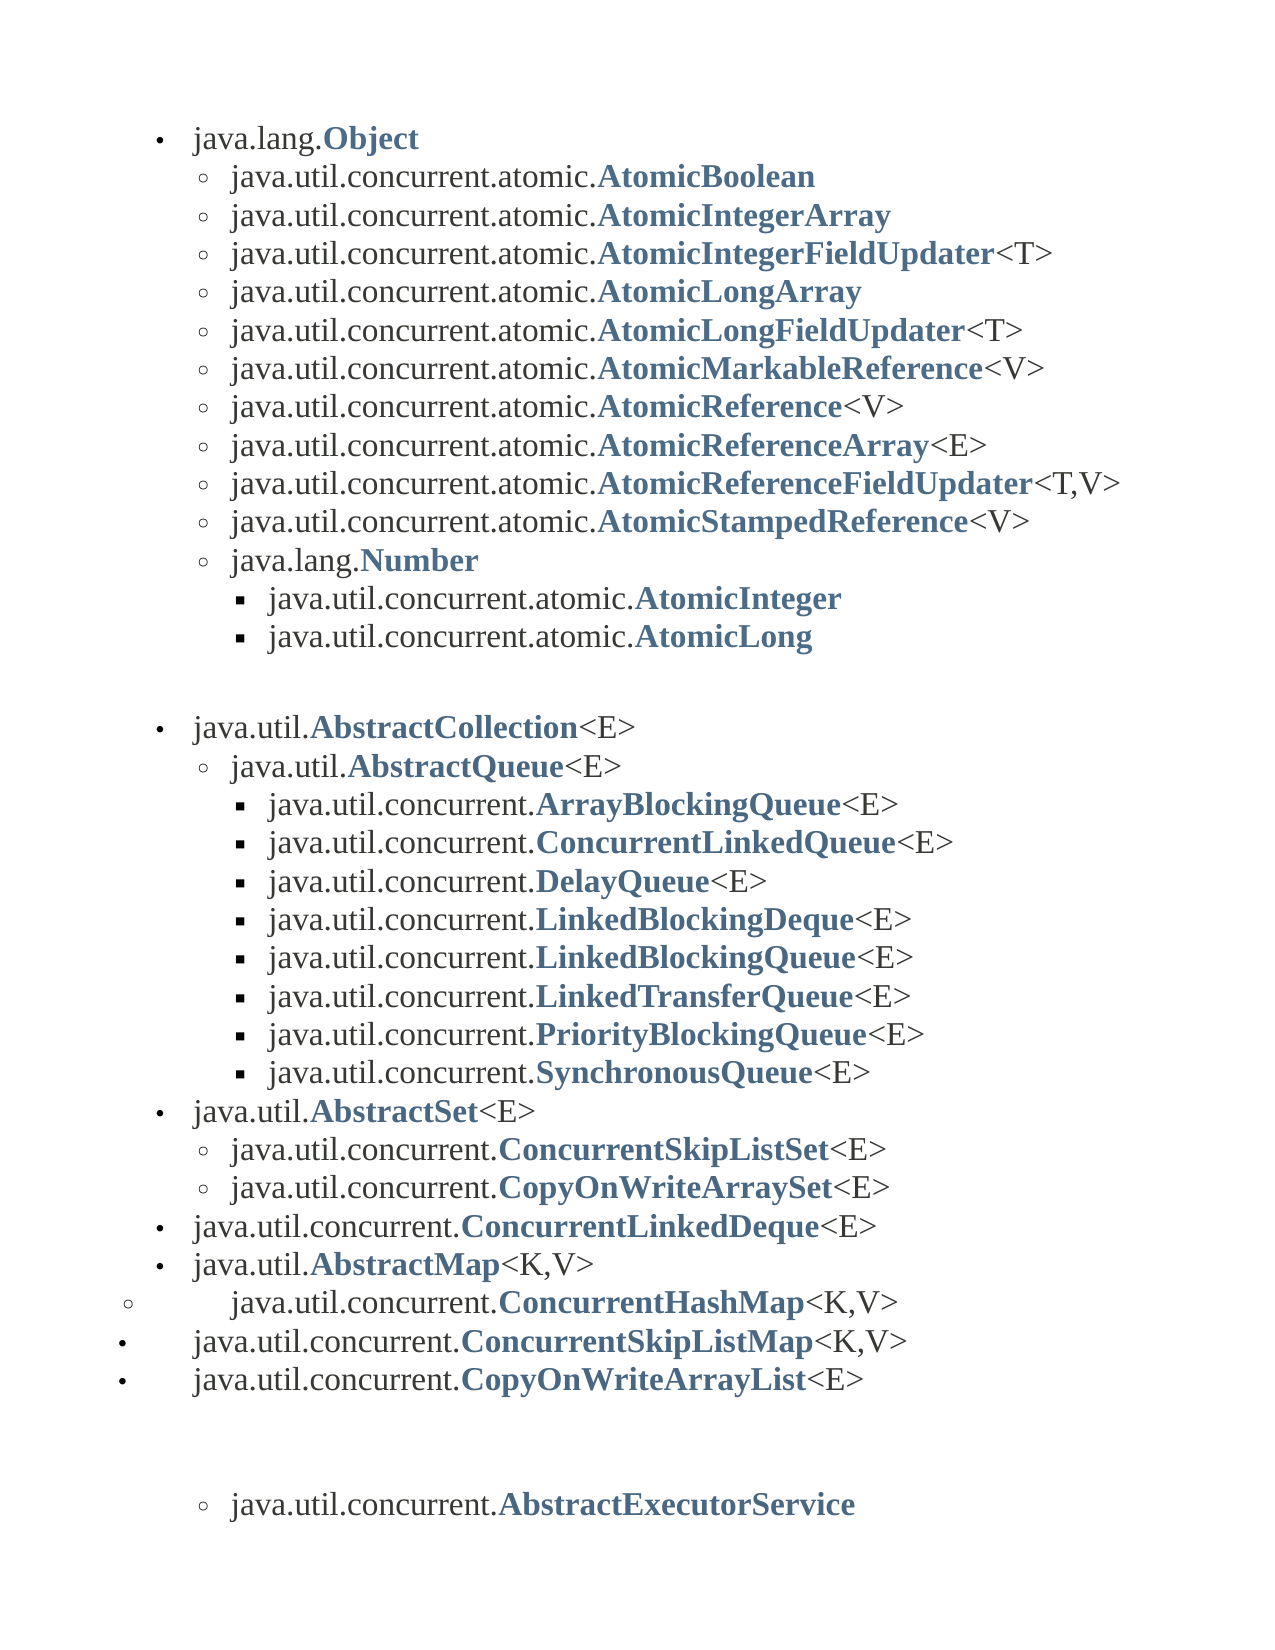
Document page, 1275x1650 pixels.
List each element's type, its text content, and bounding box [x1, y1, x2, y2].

list java.util.concurrent.atomic.AtomicReference<V> [193, 386, 1157, 425]
list java.util.concurrent.atomic.AtomicLongFieldUpdater<T> [193, 310, 1157, 348]
list java.util.concurrent.ConcurrentSkipListMap<K,V> [118, 1321, 1157, 1359]
list java.util.concurrent.atomic.AtomicIntegerFieldUpdater<T> [193, 233, 1157, 271]
list java.util.concurrent.atomic.AtomicIntegerArray [193, 195, 1157, 233]
list java.lang.Number [193, 540, 1157, 578]
list java.util.concurrent.SynchronousQueue<E> [231, 1053, 1157, 1091]
list java.util.concurrent.PriorityBlockingQueue<E> [231, 1014, 1157, 1053]
list java.util.concurrent.atomic.AtomicLong [231, 616, 1157, 655]
list java.util.concurrent.DelayQueue<E> [231, 861, 1157, 899]
list java.util.AbstractMap<K,V> [156, 1244, 1157, 1283]
list java.util.concurrent.ArrayBlockingQueue<E> [231, 784, 1157, 823]
list java.util.concurrent.ConcurrentLinkedDeque<E> [156, 1206, 1157, 1244]
list java.util.concurrent.ConcurrentSkipListSet<E> [193, 1129, 1157, 1168]
list java.util.AbstractSet<E> [156, 1091, 1157, 1129]
list java.util.concurrent.atomic.AtomicInteger [231, 578, 1157, 616]
list java.util.concurrent.ConcurrentHashMap<K,V> [118, 1283, 1157, 1321]
list java.util.concurrent.atomic.AtomicStampedReference<V> [193, 501, 1157, 540]
list java.util.concurrent.atomic.AtomicLongArray [193, 271, 1157, 310]
list java.util.concurrent.atomic.AtomicReferenceArray<E> [193, 425, 1157, 463]
list java.util.concurrent.ConcurrentLinkedQueue<E> [231, 823, 1157, 861]
list java.util.concurrent.CopyOnWriteArrayList<E> [118, 1359, 1157, 1398]
list java.lang.Object [156, 118, 1157, 156]
list java.util.concurrent.LinkedBlockingDeque<E> [231, 899, 1157, 938]
list java.util.concurrent.atomic.AtomicMarkableReference<V> [193, 348, 1157, 386]
list java.util.concurrent.LinkedBlockingQueue<E> [231, 938, 1157, 976]
list java.util.concurrent.atomic.AtomicBoolean [193, 156, 1157, 195]
list java.util.concurrent.CopyOnWriteArraySet<E> [193, 1168, 1157, 1206]
list java.util.concurrent.LinkedTransferQueue<E> [231, 976, 1157, 1014]
list java.util.AbstractQueue<E> [193, 746, 1157, 784]
list java.util.concurrent.AbstractExecutorService [193, 1484, 1157, 1522]
list java.util.concurrent.atomic.AtomicReferenceFieldUpdater<T,V> [193, 463, 1157, 501]
list java.util.AbstractCollection<E> [156, 708, 1157, 746]
